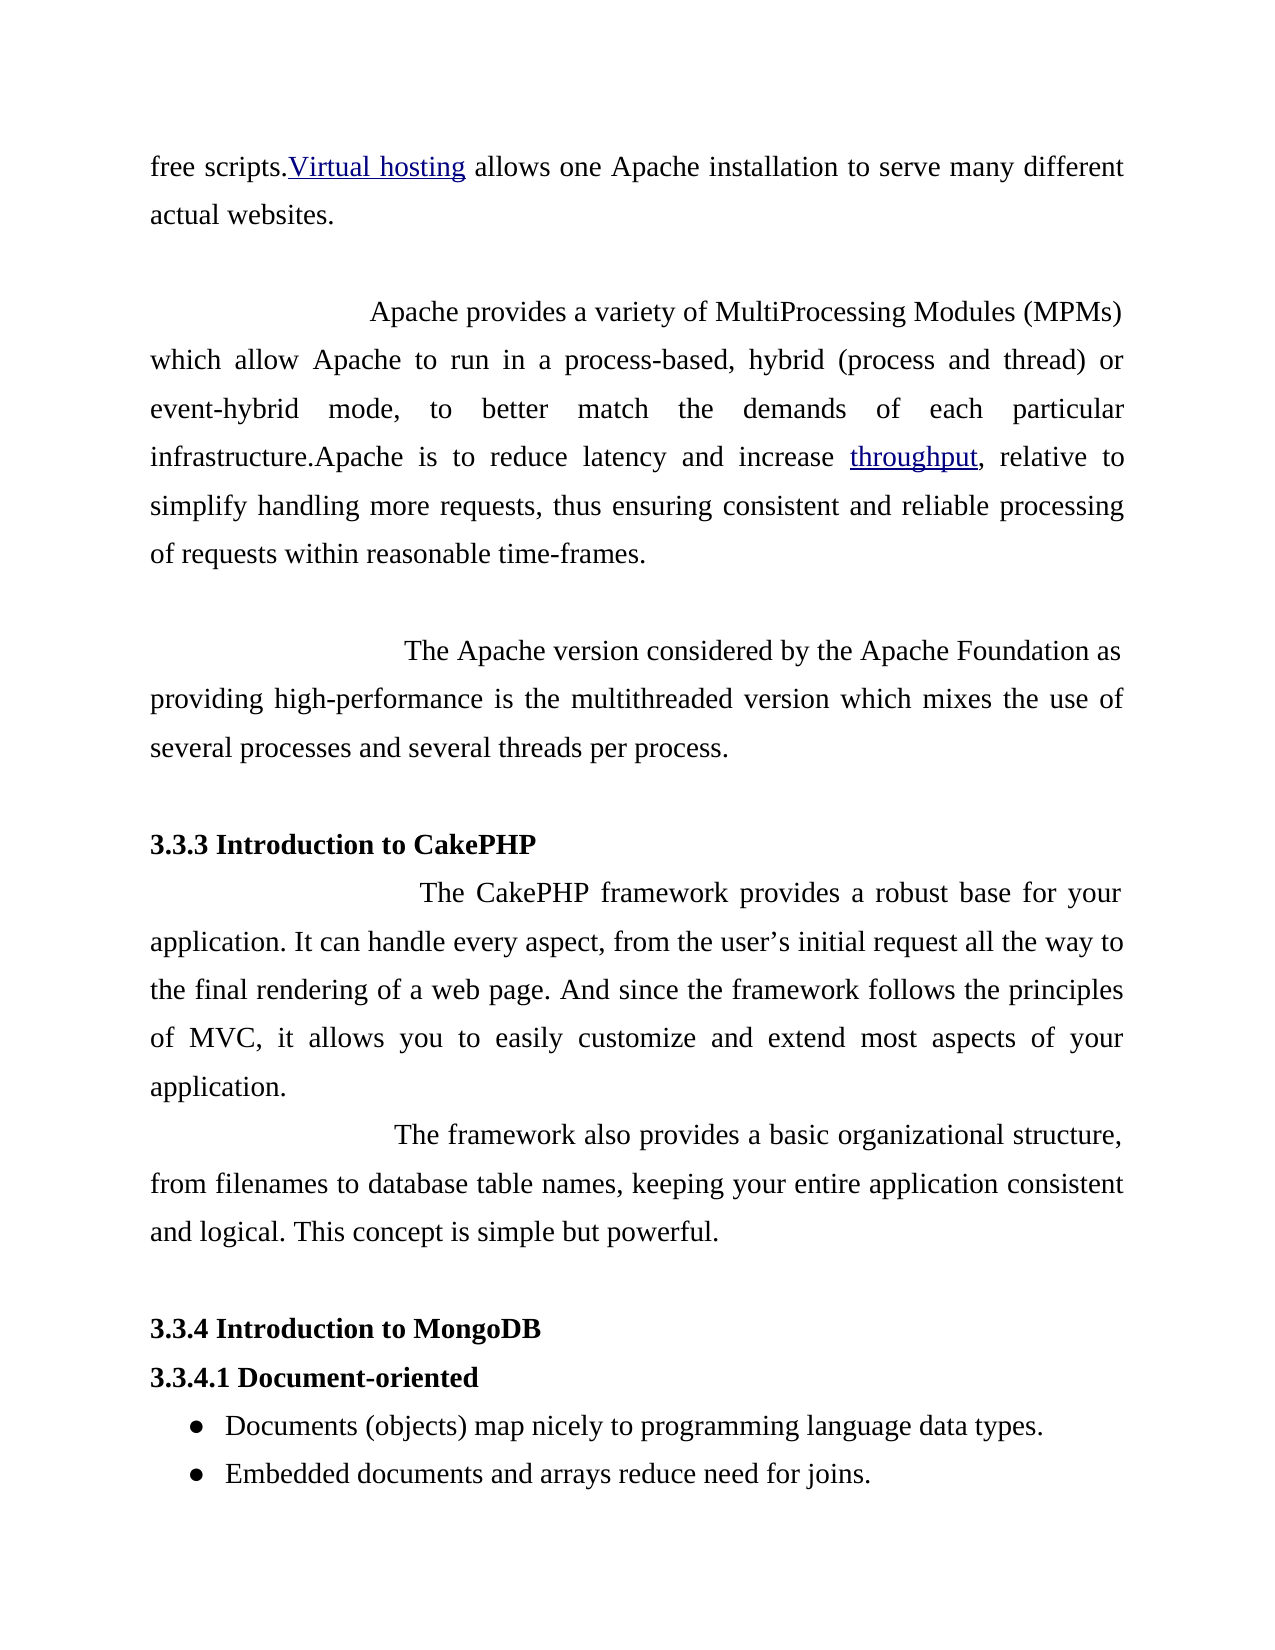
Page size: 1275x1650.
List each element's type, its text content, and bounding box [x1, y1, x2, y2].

list Documents (objects) map nicely to programming language data types. [187, 1409, 1125, 1442]
text The CakePHP framework provides a robust base for your application. It can handle every aspect, from the user’s initial request all the way to the final rendering of a web page. And since the framework follows the principles of MVC, it allows you to easily customize and extend most aspects of your application. [150, 877, 1125, 1103]
text The Apache version considered by the Apache Foundation as providing high-performance is the multithreaded version which mixes the use of several processes and several threads per process. [150, 634, 1125, 763]
text The framework also provides a basic organizational structure, from filenames to database table names, keeping your entire application consistent and logical. This concept is simple but powerful. [150, 1119, 1125, 1248]
text Apache provides a variety of MultiProcessing Modules (MPMs) which allow Apache to run in a process-based, hybrid (process and thread) or event-hybrid mode, to better match the demands of each particular infrastructure.Apache is to reduce latency and increase throughput, relative to simplify handling more requests, thus ensuring consistent and reliable processing of requests within reasonable time-frames. [150, 295, 1125, 570]
text 3.3.4.1 Document-oriented [150, 1361, 1125, 1393]
text 3.3.3 Introduction to CakePHP [150, 828, 1125, 860]
text free scripts.Virtual hosting allows one Apache installation to serve many different actual websites. [150, 150, 1125, 231]
list Embedded documents and arrays reduce need for joins. [187, 1458, 1125, 1490]
text 3.3.4 Introduction to MongoDB [150, 1312, 1125, 1345]
